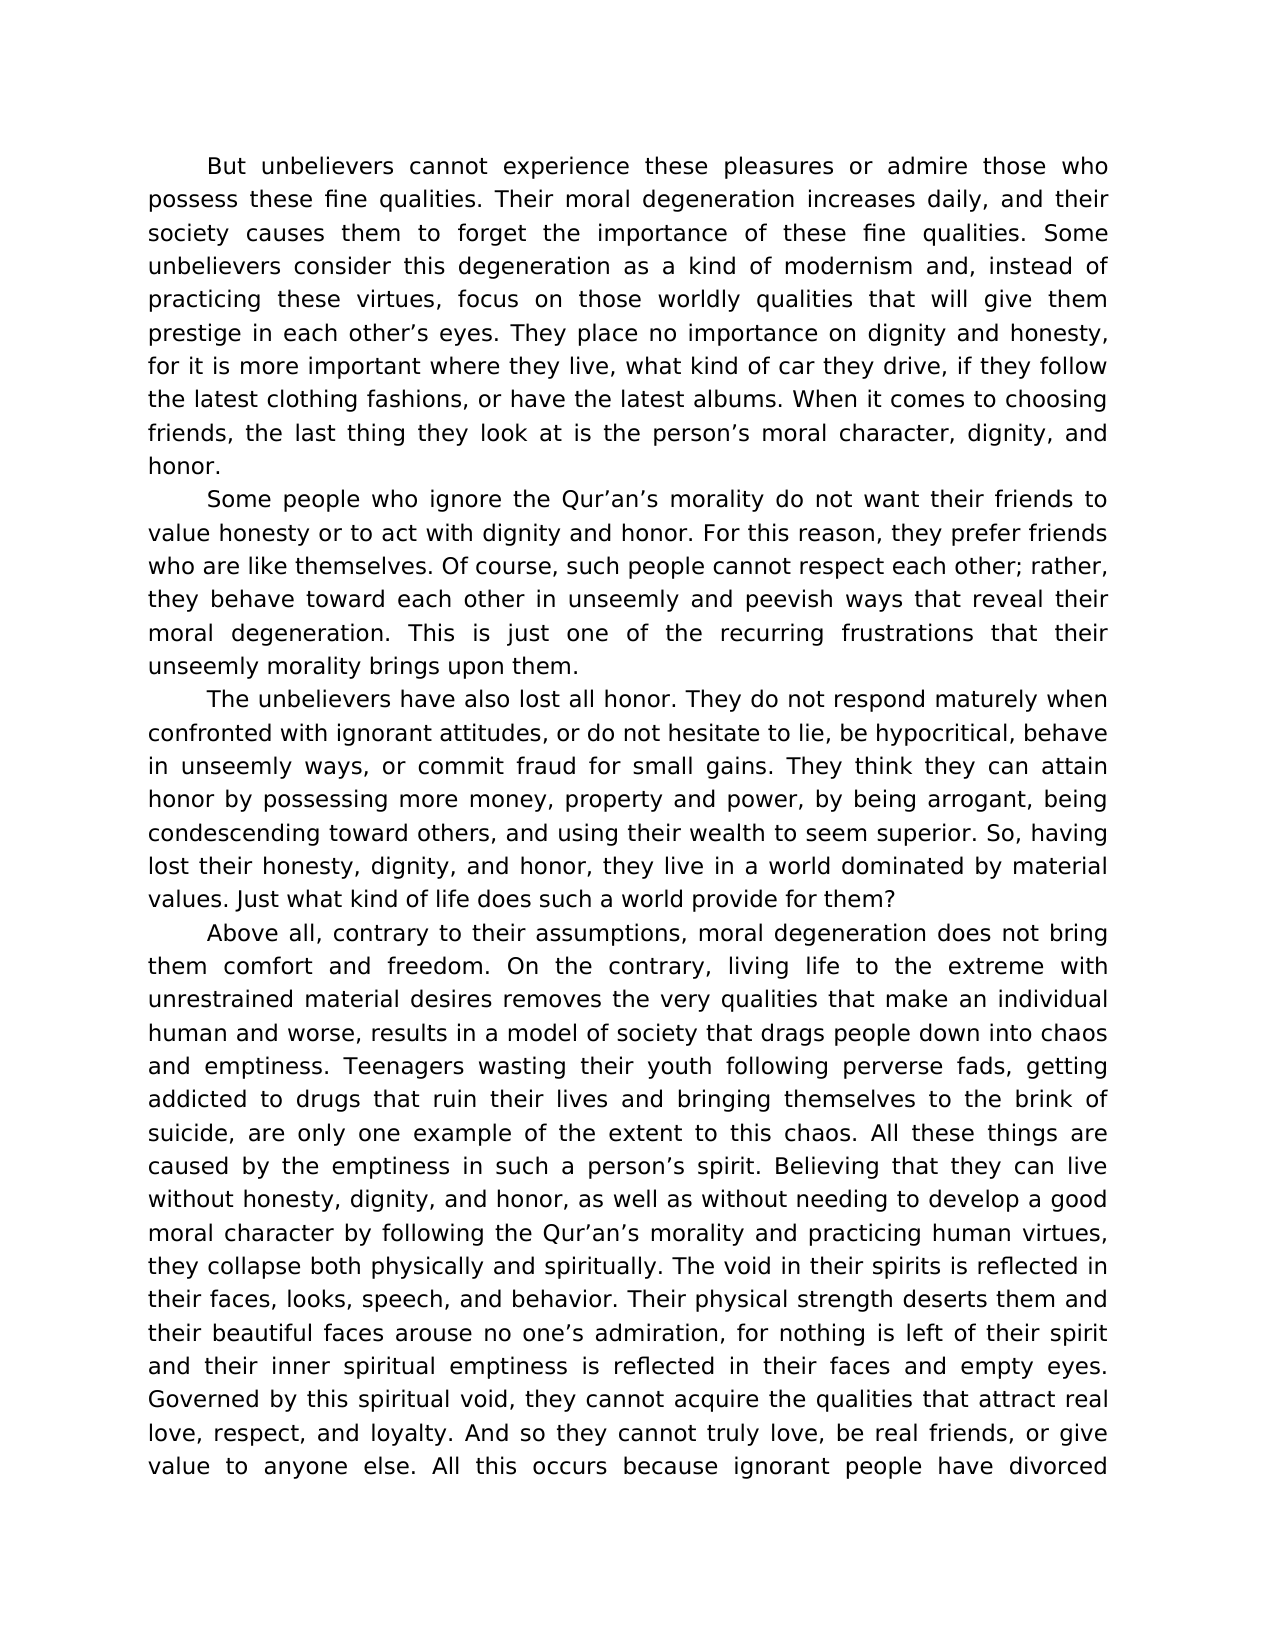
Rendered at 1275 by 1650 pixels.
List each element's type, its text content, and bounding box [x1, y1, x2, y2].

text Some people who ignore the Qur’an’s morality do not want their friends to value honesty or to act with dignity and honor. For this reason, they prefer friends who are like themselves. Of course, such people cannot respect each other; rather, they behave toward each other in unseemly and peevish ways that reveal their moral degeneration. This is just one of the recurring frustrations that their unseemly morality brings upon them. [148, 481, 1110, 681]
text The unbelievers have also lost all honor. They do not respond maturely when confronted with ignorant attitudes, or do not hesitate to lie, be hypocritical, behave in unseemly ways, or commit fraud for small gains. They think they can attain honor by possessing more money, property and power, by being arrogant, being condescending toward others, and using their wealth to seem superior. So, having lost their honesty, dignity, and honor, they live in a world dominated by material values. Just what kind of life does such a world provide for them? [148, 681, 1110, 914]
text Above all, contrary to their assumptions, moral degeneration does not bring them comfort and freedom. On the contrary, living life to the extreme with unrestrained material desires removes the very qualities that make an individual human and worse, results in a model of society that drags people down into chaos and emptiness. Teenagers wasting their youth following perverse fads, getting addicted to drugs that ruin their lives and bringing themselves to the brink of suicide, are only one example of the extent to this chaos. All these things are caused by the emptiness in such a person’s spirit. Believing that they can live without honesty, dignity, and honor, as well as without needing to develop a good moral character by following the Qur’an’s morality and practicing human virtues, they collapse both physically and spiritually. The void in their spirits is reflected in their faces, looks, speech, and behavior. Their physical strength deserts them and their beautiful faces arouse no one’s admiration, for nothing is left of their spirit and their inner spiritual emptiness is reflected in their faces and empty eyes. Governed by this spiritual void, they cannot acquire the qualities that attract real love, respect, and loyalty. And so they cannot truly love, be real friends, or give value to anyone else. All this occurs because ignorant people have divorced [148, 914, 1110, 1481]
text But unbelievers cannot experience these pleasures or admire those who possess these fine qualities. Their moral degeneration increases daily, and their society causes them to forget the importance of these fine qualities. Some unbelievers consider this degeneration as a kind of modernism and, instead of practicing these virtues, focus on those worldly qualities that will give them prestige in each other’s eyes. They place no importance on dignity and honesty, for it is more important where they live, what kind of car they drive, if they follow the latest clothing fashions, or have the latest albums. When it comes to choosing friends, the last thing they look at is the person’s moral character, dignity, and honor. [148, 148, 1110, 481]
